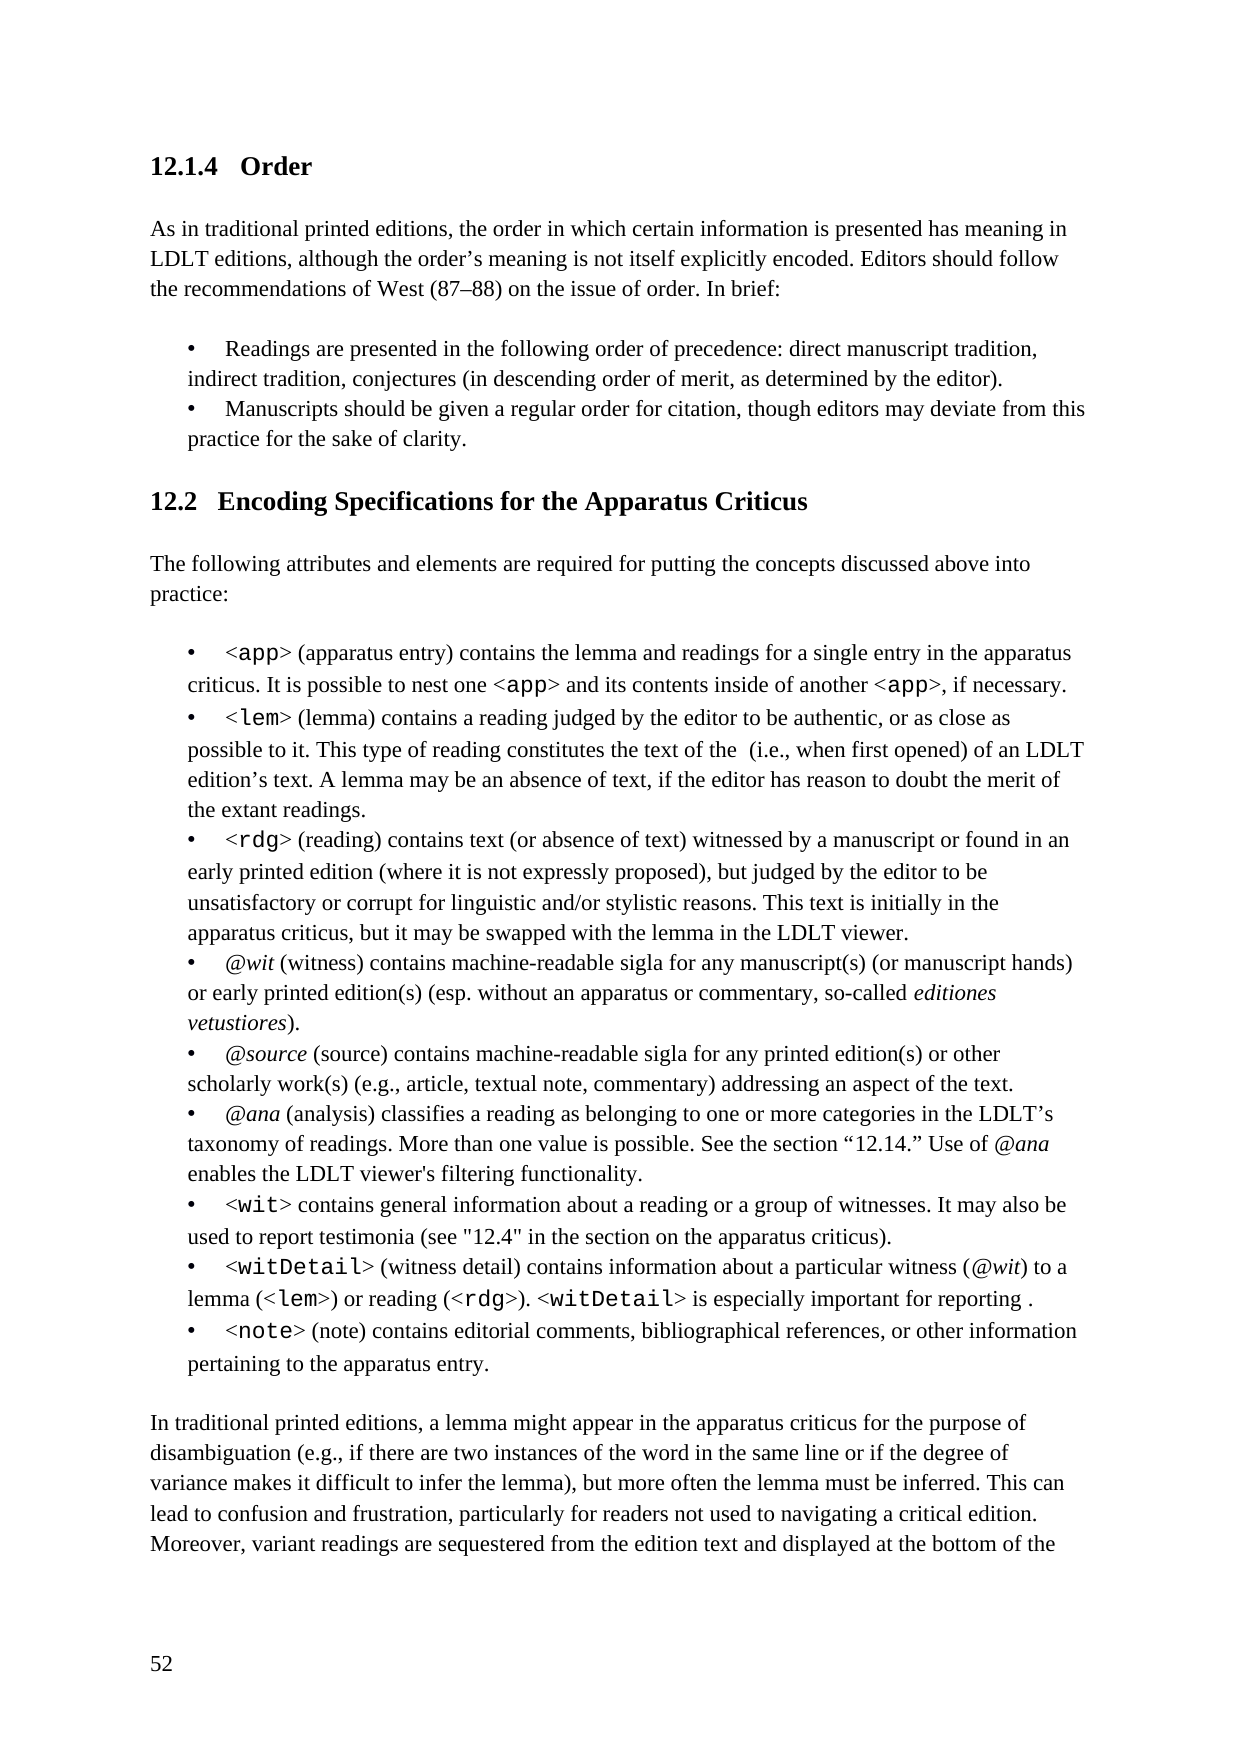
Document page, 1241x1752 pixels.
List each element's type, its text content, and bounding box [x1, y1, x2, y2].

text As in traditional printed editions, the order in which certain information is presented has meaning in LDLT editions, although the order’s meaning is not itself explicitly encoded. Editors should follow the recommendations of West (87–88) on the issue of order. In brief: [150, 215, 1090, 302]
list <rdg> (reading) contains text (or absence of text) witnessed by a manuscript or found in an early printed edition (where it is not expressly proposed), but judged by the editor to be unsatisfactory or corrupt for linguistic and/or stylistic reasons. This text is initially in the apparatus criticus, but it may be swapped with the lemma in the LDLT viewer. [187, 826, 1090, 945]
list Manuscripts should be given a regular order for citation, though editors may deviate from this practice for the sake of clarity. [187, 395, 1090, 452]
list <note> (note) contains editorial comments, bibliographical references, or other information pertaining to the apparatus entry. [187, 1317, 1090, 1376]
list Readings are presented in the following order of precedence: direct manuscript tradition, indirect tradition, conjectures (in descending order of merit, as determined by the editor). [187, 335, 1090, 391]
subtitle Order [150, 150, 1090, 181]
list @wit (witness) contains machine-readable sigla for any manuscript(s) (or manuscript hands) or early printed edition(s) (esp. without an apparatus or commentary, so-called editiones vetustiores). [187, 949, 1090, 1036]
list @source (source) contains machine-readable sigla for any printed edition(s) or other scholarly work(s) (e.g., article, textual note, commentary) addressing an aspect of the text. [187, 1040, 1090, 1096]
list @ana (analysis) classifies a reading as belonging to one or more categories in the LDLT’s taxonomy of readings. More than one value is possible. See the section “12.14.” Use of @ana enables the LDLT viewer's filtering functionality. [187, 1100, 1090, 1187]
text In traditional printed editions, a lemma might appear in the apparatus criticus for the purpose of disambiguation (e.g., if there are two instances of the word in the same line or if the degree of variance makes it difficult to infer the lemma), but more often the lemma must be inferred. This can lead to confusion and frustration, particularly for readers not used to navigating a critical edition. Moreover, variant readings are sequestered from the edition text and displayed at the bottom of the [150, 1409, 1090, 1556]
list <app> (apparatus entry) contains the lemma and readings for a single entry in the apparatus criticus. It is possible to nest one <app> and its contents inside of another <app>, if necessary. [187, 639, 1090, 699]
subtitle Encoding Specifications for the Apparatus Criticus [150, 485, 1090, 516]
list <wit> contains general information about a reading or a group of witnesses. It may also be used to report testimonia (see "12.4" in the section on the apparatus criticus). [187, 1191, 1090, 1249]
list <witDetail> (witness detail) contains information about a particular witness (@wit) to a lemma (<lem>) or reading (<rdg>). <witDetail> is especially important for reporting . [187, 1253, 1090, 1313]
list <lem> (lemma) contains a reading judged by the editor to be authentic, or as close as possible to it. This type of reading constitutes the text of the (i.e., when first opened) of an LDLT edition’s text. A lemma may be an absence of text, if the editor has reason to doubt the merit of the extant readings. [187, 704, 1090, 822]
text The following attributes and elements are required for putting the concepts discussed above into practice: [150, 549, 1090, 606]
